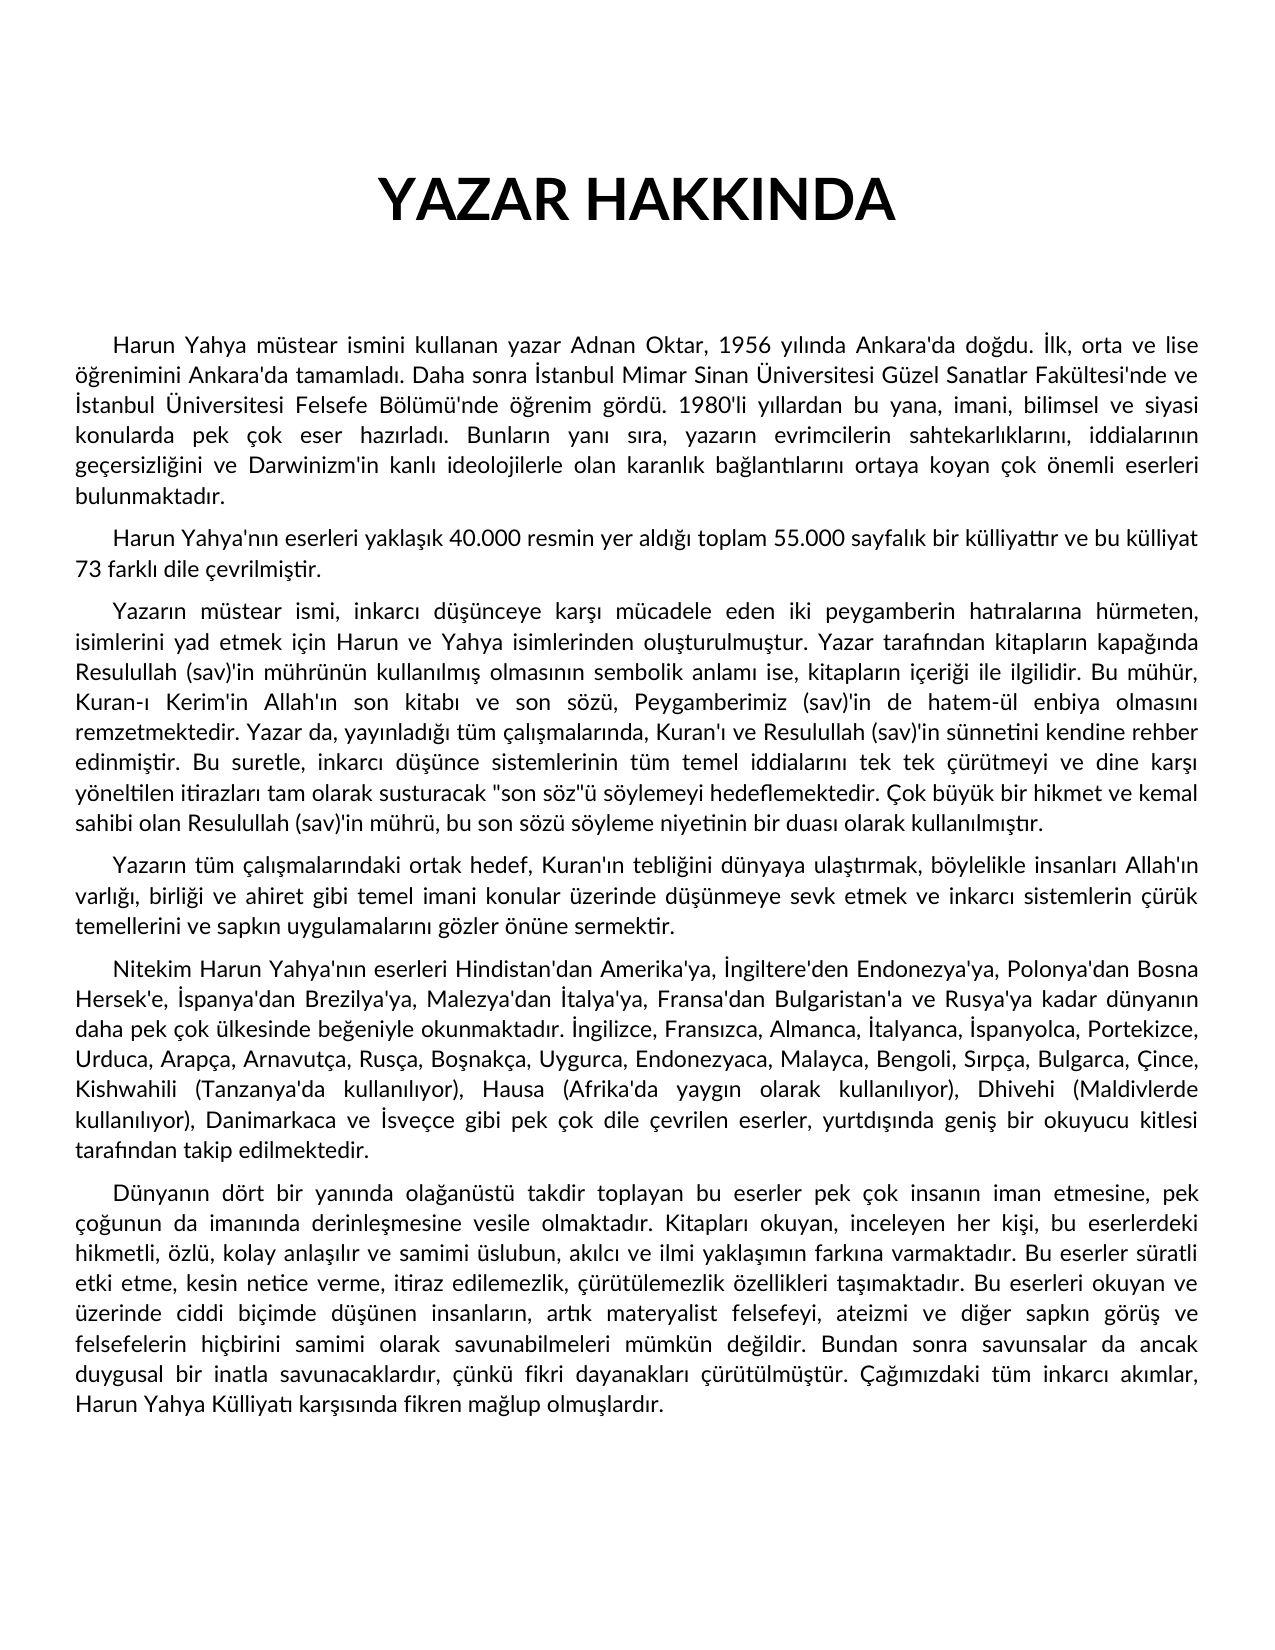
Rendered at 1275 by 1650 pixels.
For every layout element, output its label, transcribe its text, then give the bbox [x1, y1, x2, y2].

text Dünyanın dört bir yanında olağanüstü takdir toplayan bu eserler pek çok insanın iman etmesine, pek çoğunun da imanında derinleşmesine vesile olmaktadır. Kitapları okuyan, inceleyen her kişi, bu eserlerdeki hikmetli, özlü, kolay anlaşılır ve samimi üslubun, akılcı ve ilmi yaklaşımın farkına varmaktadır. Bu eserler süratli etki etme, kesin netice verme, itiraz edilemezlik, çürütülemezlik özellikleri taşımaktadır. Bu eserleri okuyan ve üzerinde ciddi biçimde düşünen insanların, artık materyalist felsefeyi, ateizmi ve diğer sapkın görüş ve felsefelerin hiçbirini samimi olarak savunabilmeleri mümkün değildir. Bundan sonra savunsalar da ancak duygusal bir inatla savunacaklardır, çünkü fikri dayanakları çürütülmüştür. Çağımızdaki tüm inkarcı akımlar, Harun Yahya Külliyatı karşısında fikren mağlup olmuşlardır. [75, 1178, 1200, 1417]
text Nitekim Harun Yahya'nın eserleri Hindistan'dan Amerika'ya, İngiltere'den Endonezya'ya, Polonya'dan Bosna Hersek'e, İspanya'dan Brezilya'ya, Malezya'dan İtalya'ya, Fransa'dan Bulgaristan'a ve Rusya'ya kadar dünyanın daha pek çok ülkesinde beğeniyle okunmaktadır. İngilizce, Fransızca, Almanca, İtalyanca, İspanyolca, Portekizce, Urduca, Arapça, Arnavutça, Rusça, Boşnakça, Uygurca, Endonezyaca, Malayca, Bengoli, Sırpça, Bulgarca, Çince, Kishwahili (Tanzanya'da kullanılıyor), Hausa (Afrika'da yaygın olarak kullanılıyor), Dhivehi (Maldivlerde kullanılıyor), Danimarkaca ve İsveçce gibi pek çok dile çevrilen eserler, yurtdışında geniş bir okuyucu kitlesi tarafından takip edilmektedir. [75, 954, 1200, 1163]
text Harun Yahya'nın eserleri yaklaşık 40.000 resmin yer aldığı toplam 55.000 sayfalık bir külliyattır ve bu külliyat 73 farklı dile çevrilmiştir. [75, 524, 1200, 582]
text Yazarın tüm çalışmalarındaki ortak hedef, Kuran'ın tebliğini dünyaya ulaştırmak, böylelikle insanları Allah'ın varlığı, birliği ve ahiret gibi temel imani konular üzerinde düşünmeye sevk etmek ve inkarcı sistemlerin çürük temellerini ve sapkın uygulamalarını gözler önüne sermektir. [75, 851, 1200, 939]
text Yazarın müstear ismi, inkarcı düşünceye karşı mücadele eden iki peygamberin hatıralarına hürmeten, isimlerini yad etmek için Harun ve Yahya isimlerinden oluşturulmuştur. Yazar tarafından kitapların kapağında Resulullah (sav)'in mührünün kullanılmış olmasının sembolik anlamı ise, kitapların içeriği ile ilgilidir. Bu mühür, Kuran-ı Kerim'in Allah'ın son kitabı ve son sözü, Peygamberimiz (sav)'in de hatem-ül enbiya olmasını remzetmektedir. Yazar da, yayınladığı tüm çalışmalarında, Kuran'ı ve Resulullah (sav)'in sünnetini kendine rehber edinmiştir. Bu suretle, inkarcı düşünce sistemlerinin tüm temel iddialarını tek tek çürütmeyi ve dine karşı yöneltilen itirazları tam olarak susturacak "son söz"ü söylemeyi hedeflemektedir. Çok büyük bir hikmet ve kemal sahibi olan Resulullah (sav)'in mührü, bu son sözü söyleme niyetinin bir duası olarak kullanılmıştır. [75, 597, 1200, 836]
text Harun Yahya müstear ismini kullanan yazar Adnan Oktar, 1956 yılında Ankara'da doğdu. İlk, orta ve lise öğrenimini Ankara'da tamamladı. Daha sonra İstanbul Mimar Sinan Üniversitesi Güzel Sanatlar Fakültesi'nde ve İstanbul Üniversitesi Felsefe Bölümü'nde öğrenim gördü. 1980'li yıllardan bu yana, imani, bilimsel ve siyasi konularda pek çok eser hazırladı. Bunların yanı sıra, yazarın evrimcilerin sahtekarlıklarını, iddialarının geçersizliğini ve Darwinizm'in kanlı ideolojilerle olan karanlık bağlantılarını ortaya koyan çok önemli eserleri bulunmaktadır. [75, 330, 1200, 509]
subtitle YAZAR HAKKINDA [75, 162, 1200, 232]
